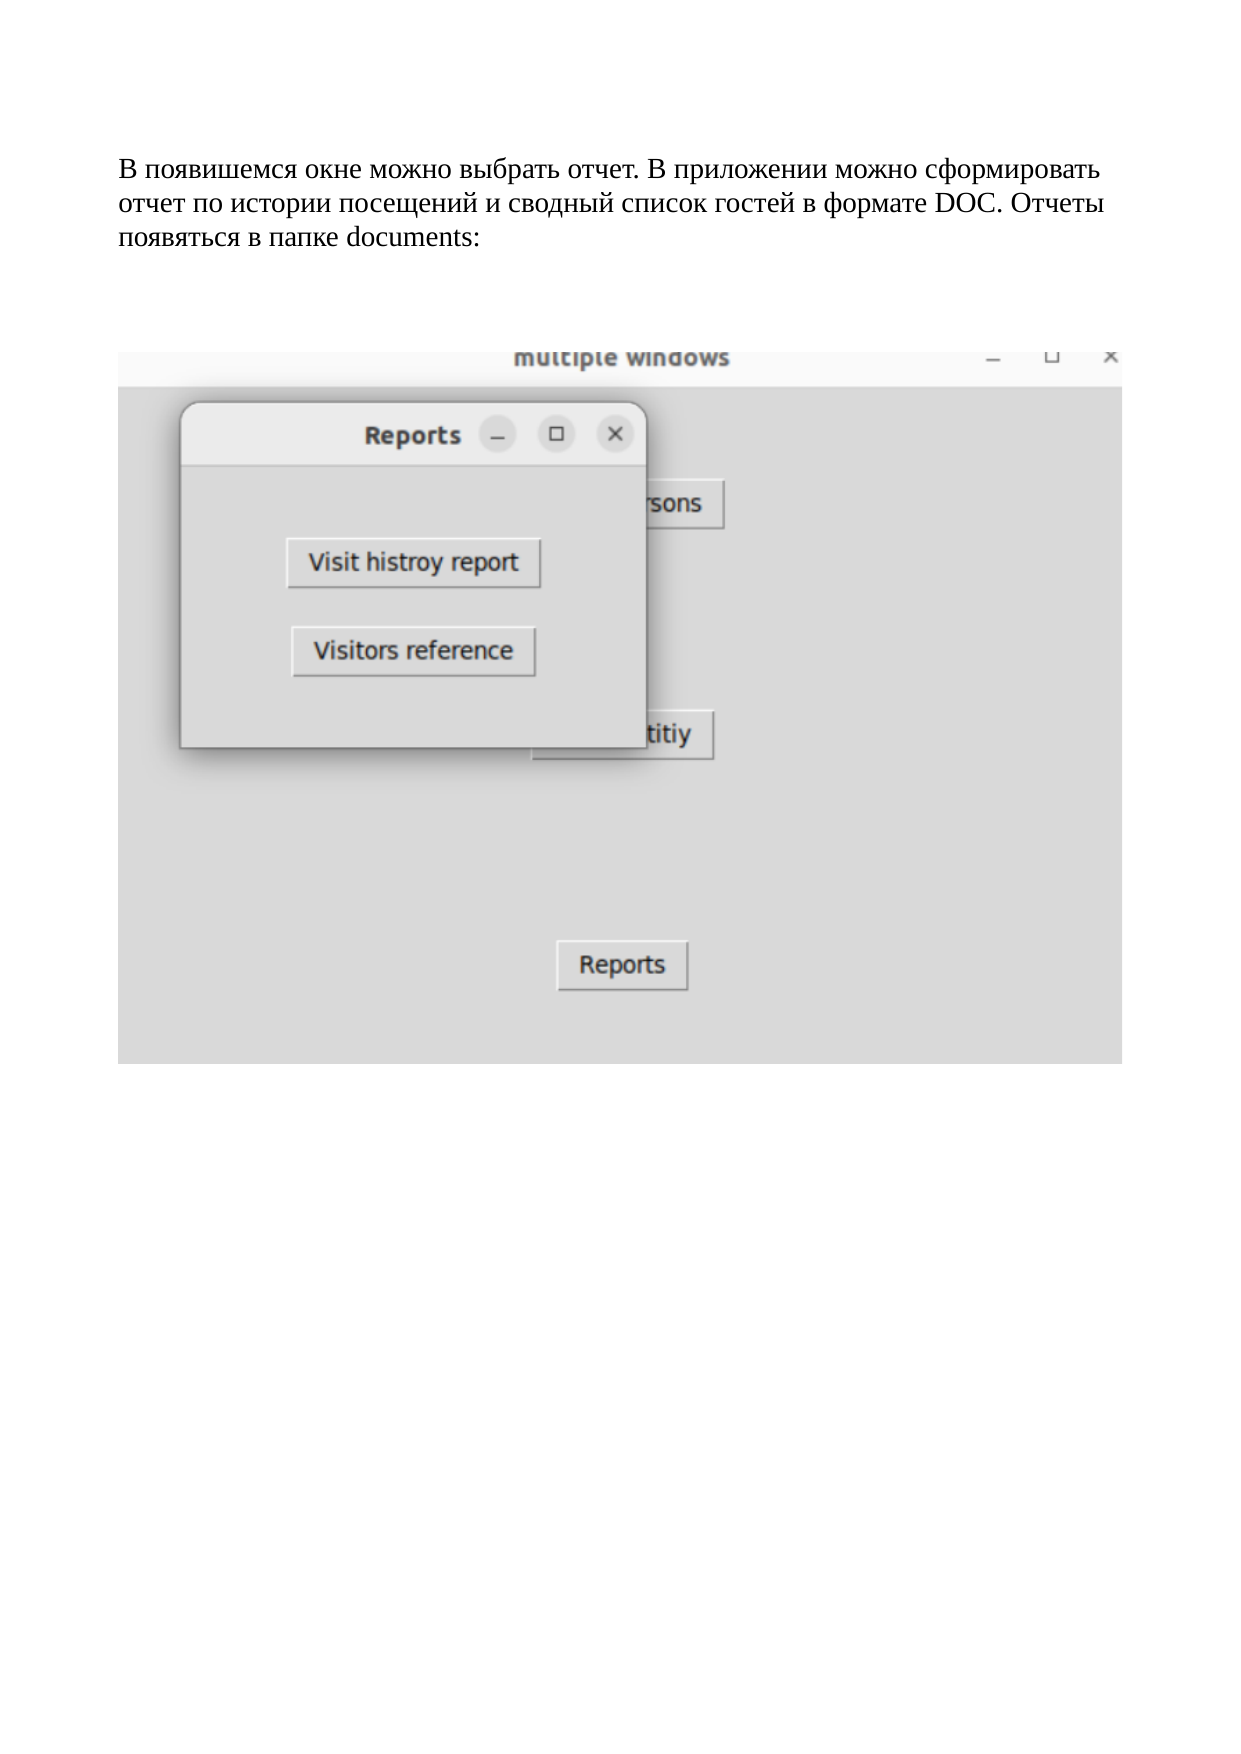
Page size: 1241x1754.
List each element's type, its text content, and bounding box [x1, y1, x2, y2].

text В появишемся окне можно выбрать отчет. В приложении можно сформировать отчет по истории посещений и сводный список гостей в формате DOC. Отчеты появяться в папке documents: [118, 152, 1122, 252]
picture [118, 352, 1123, 1064]
